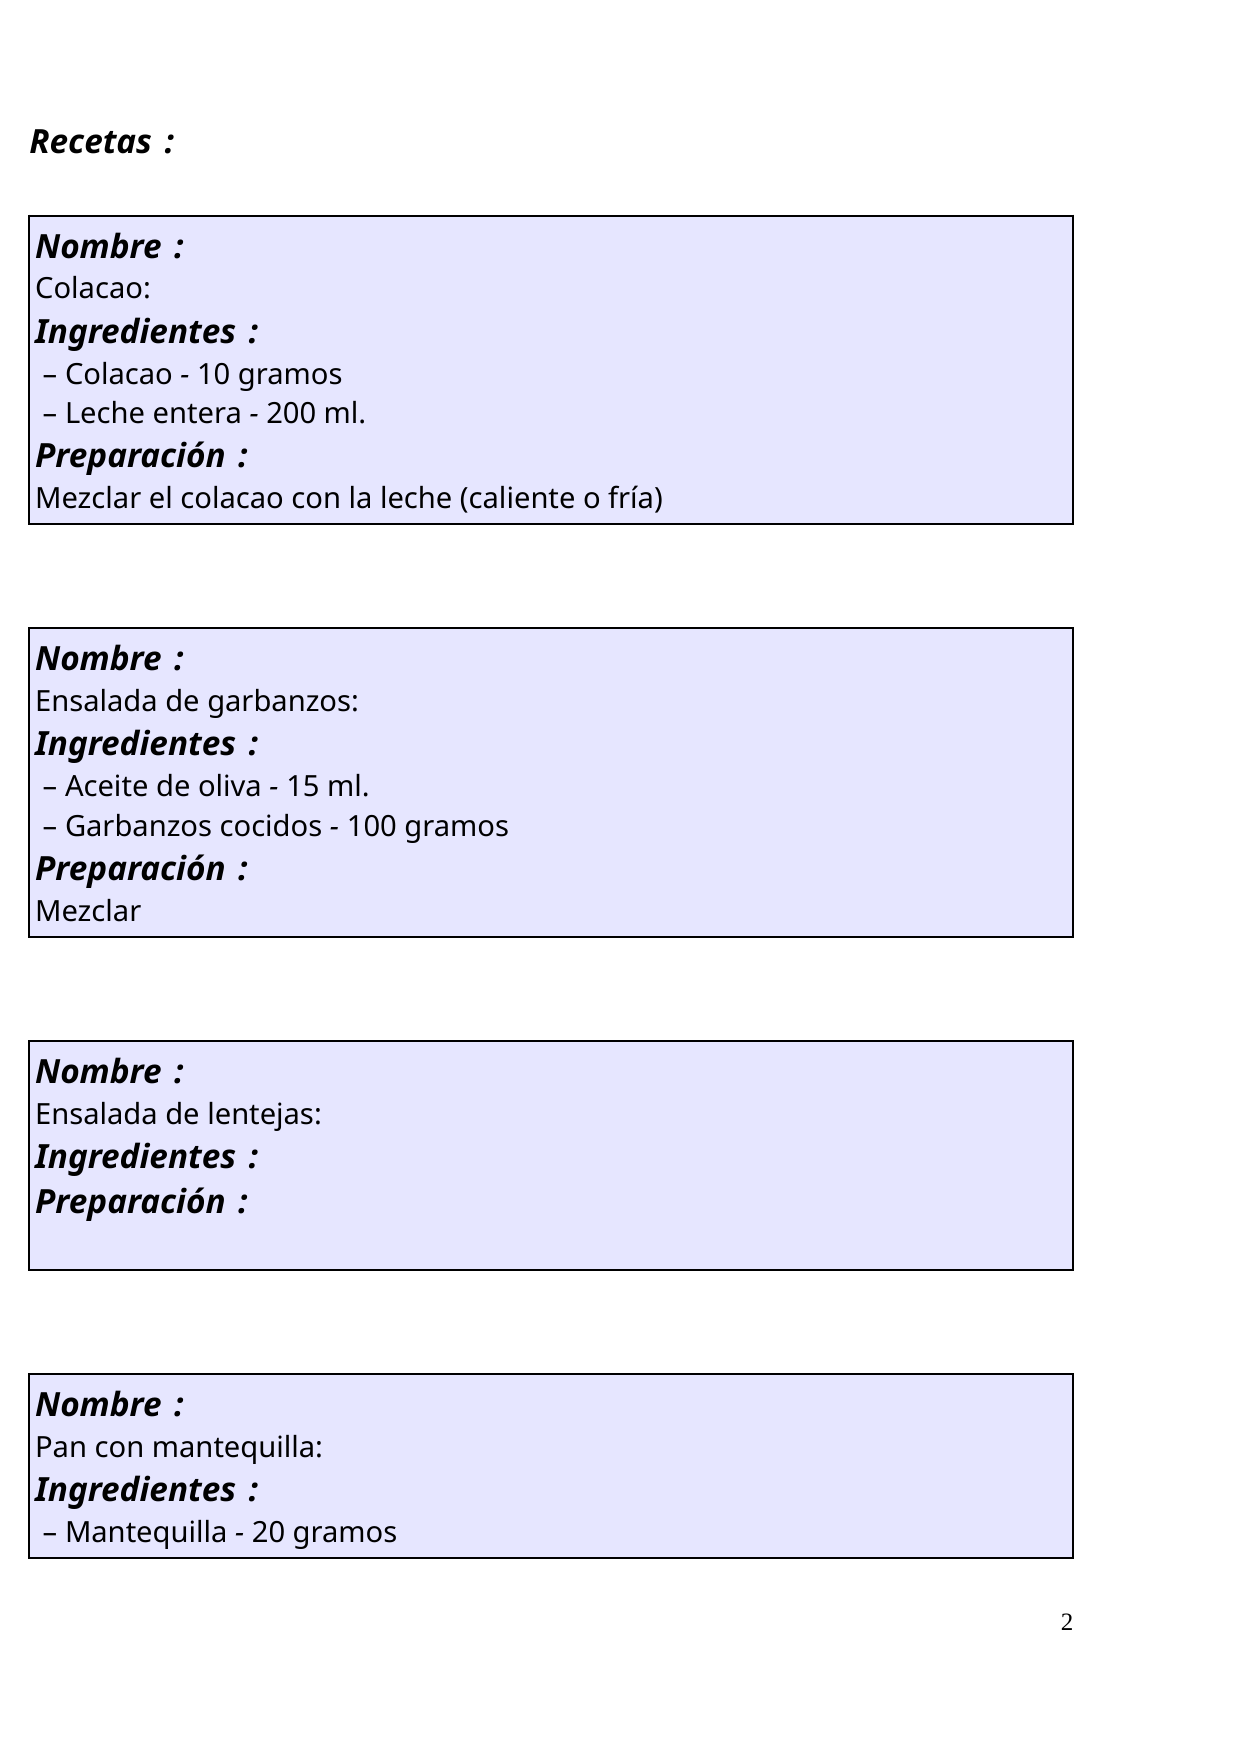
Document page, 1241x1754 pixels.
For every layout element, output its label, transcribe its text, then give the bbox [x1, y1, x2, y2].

table_header Nombre : Ensalada de garbanzos: Ingredientes : – Aceite de oliva - 15 ml. – Garbanzos cocidos - 100 gramos Preparación : Mezclar [30, 629, 1072, 936]
table_header Nombre : Colacao: Ingredientes : – Colacao - 10 gramos – Leche entera - 200 ml. Preparación : Mezclar el colacao con la leche (caliente o fría) [30, 217, 1072, 523]
table_header Nombre : Ensalada de lentejas: Ingredientes : Preparación : [30, 1042, 1072, 1269]
table_header Nombre : Pan con mantequilla: Ingredientes : – Mantequilla - 20 gramos [30, 1375, 1072, 1557]
text Recetas : [29, 118, 1077, 163]
